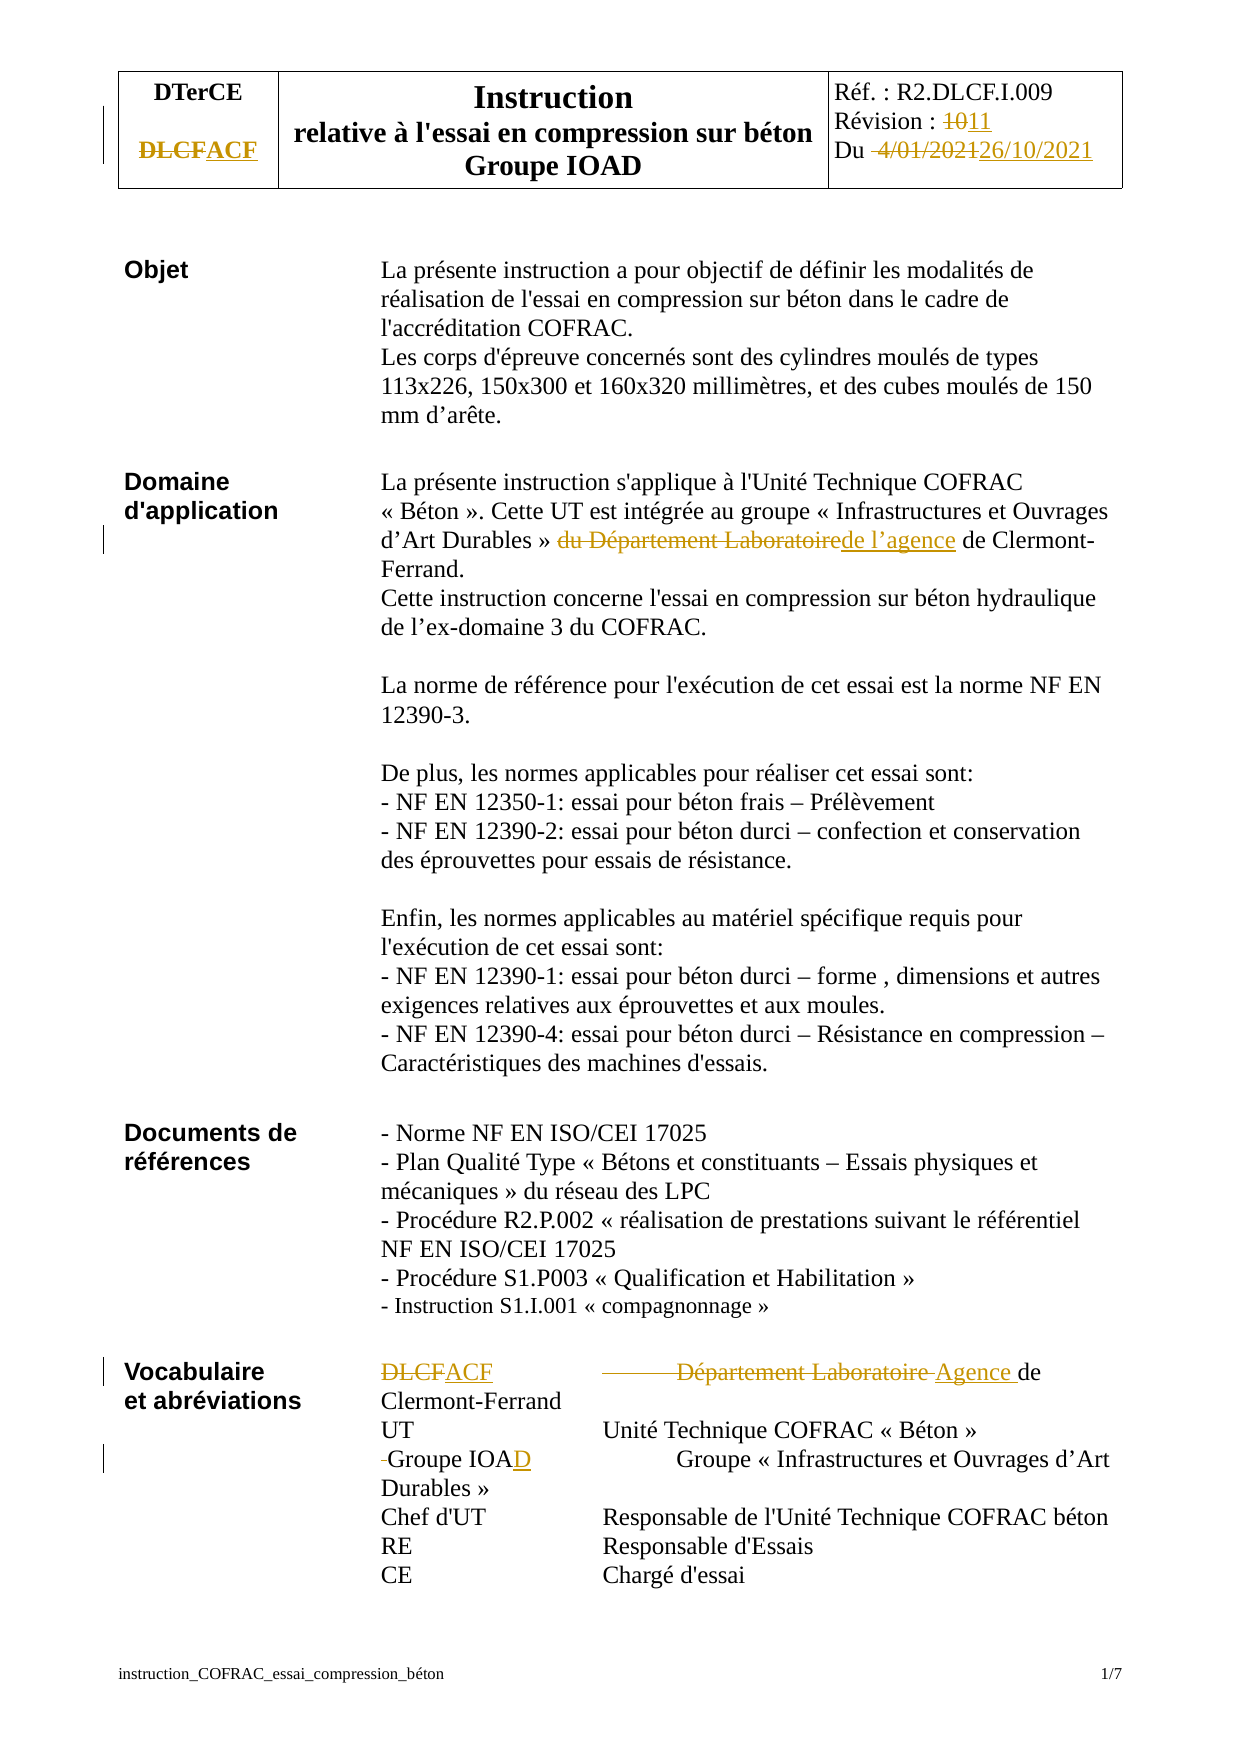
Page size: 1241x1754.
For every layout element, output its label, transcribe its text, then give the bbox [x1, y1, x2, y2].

table_header Objet [118, 249, 375, 461]
table_cell Domaine d'application [118, 461, 375, 1112]
table_cell La présente instruction s'applique à l'Unité Technique COFRAC « Béton ». Cette UT est intégrée au groupe « Infrastructures et Ouvrages d’Art Durables » de l’agence de Clermont-Ferrand. Cette instruction concerne l'essai en compression sur béton hydraulique de l’ex-domaine 3 du COFRAC. La norme de référence pour l'exécution de cet essai est la norme NF EN 12390-3. De plus, les normes applicables pour réaliser cet essai sont: - NF EN 12350-1: essai pour béton frais – Prélèvement - NF EN 12390-2: essai pour béton durci – confection et conservation des éprouvettes pour essais de résistance. Enfin, les normes applicables au matériel spécifique requis pour l'exécution de cet essai sont: - NF EN 12390-1: essai pour béton durci – forme , dimensions et autres exigences relatives aux éprouvettes et aux moules. - NF EN 12390-4: essai pour béton durci – Résistance en compression – Caractéristiques des machines d'essais. [375, 461, 1122, 1112]
table_cell ACF Agence de Clermont-Ferrand UT Unité Technique COFRAC « Béton » Groupe IOAD Groupe « Infrastructures et Ouvrages d’Art Durables » Chef d'UT Responsable de l'Unité Technique COFRAC béton RE Responsable d'Essais CE Chargé d'essai [375, 1351, 1122, 1622]
table_cell Vocabulaire et abréviations [118, 1351, 375, 1622]
table_cell Documents de références [118, 1112, 375, 1351]
table_cell - Norme NF EN ISO/CEI 17025 - Plan Qualité Type « Bétons et constituants – Essais physiques et mécaniques » du réseau des LPC - Procédure R2.P.002 « réalisation de prestations suivant le référentiel NF EN ISO/CEI 17025 - Procédure S1.P003 « Qualification et Habilitation » - Instruction S1.I.001 « compagnonnage » [375, 1112, 1122, 1351]
table_header La présente instruction a pour objectif de définir les modalités de réalisation de l'essai en compression sur béton dans le cadre de l'accréditation COFRAC. Les corps d'épreuve concernés sont des cylindres moulés de types 113x226, 150x300 et 160x320 millimètres, et des cubes moulés de 150 mm d’arête. [375, 249, 1122, 461]
